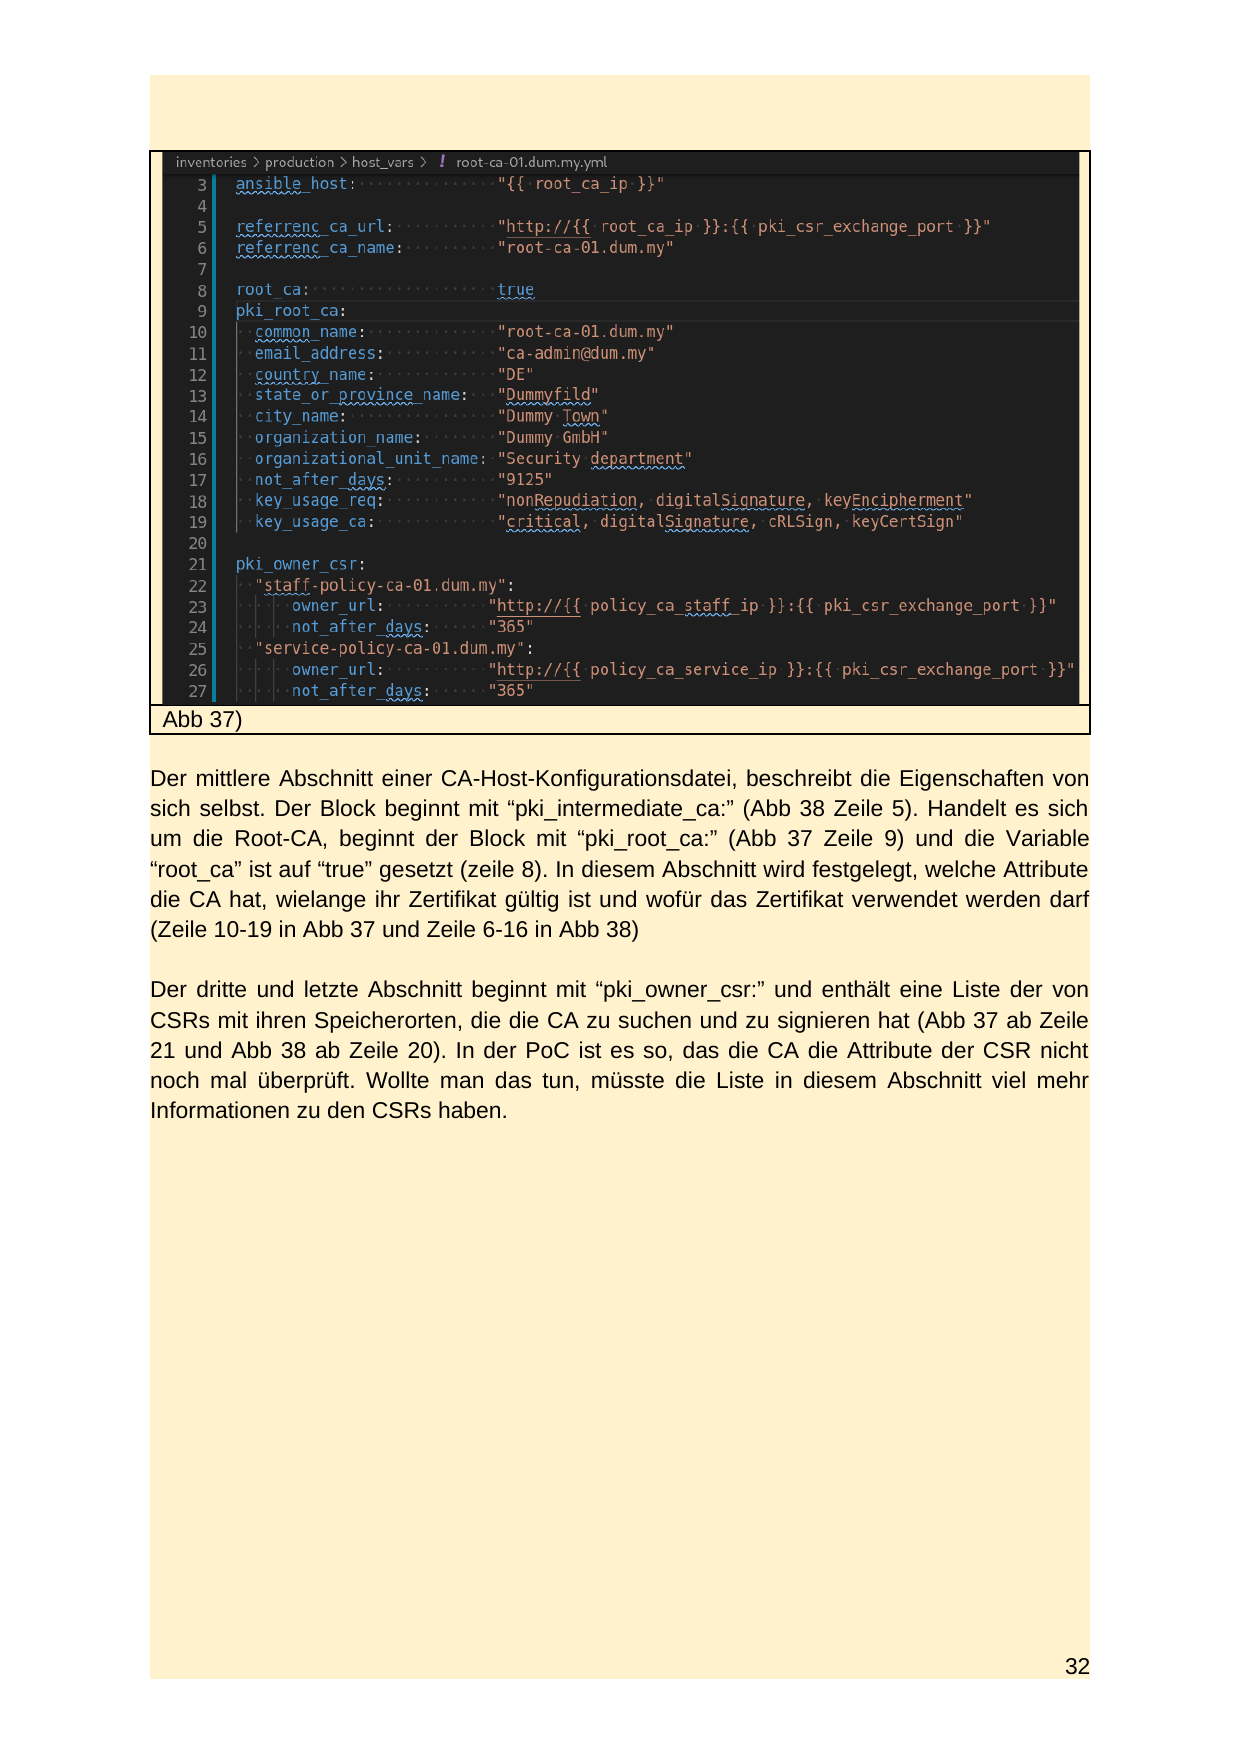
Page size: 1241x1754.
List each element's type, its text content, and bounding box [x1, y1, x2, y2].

table_header [1080, 152, 1089, 704]
picture [162, 152, 1080, 705]
table_header [151, 152, 162, 704]
text Der mittlere Abschnitt einer CA-Host-Konfigurationsdatei, beschreibt die Eigenschaften von sich selbst. Der Block beginnt mit “pki_intermediate_ca:” (Abb 38 Zeile 5). Handelt es sich um die Root-CA, beginnt der Block mit “pki_root_ca:” (Abb 37 Zeile 9) und die Variable “root_ca” ist auf “true” gesetzt (zeile 8). In diesem Abschnitt wird festgelegt, welche Attribute die CA hat, wielange ihr Zertifikat gültig ist und wofür das Zertifikat verwendet werden darf (Zeile 10-19 in Abb 37 und Zeile 6-16 in Abb 38) [150, 765, 1090, 942]
table_cell Abb 37) [151, 706, 1089, 733]
text Der dritte und letzte Abschnitt beginnt mit “pki_owner_csr:” und enthält eine Liste der von CSRs mit ihren Speicherorten, die die CA zu suchen und zu signieren hat (Abb 37 ab Zeile 21 und Abb 38 ab Zeile 20). In der PoC ist es so, das die CA die Attribute der CSR nicht noch mal überprüft. Wollte man das tun, müsste die Liste in diesem Abschnitt viel mehr Informationen zu den CSRs haben. [150, 976, 1090, 1123]
